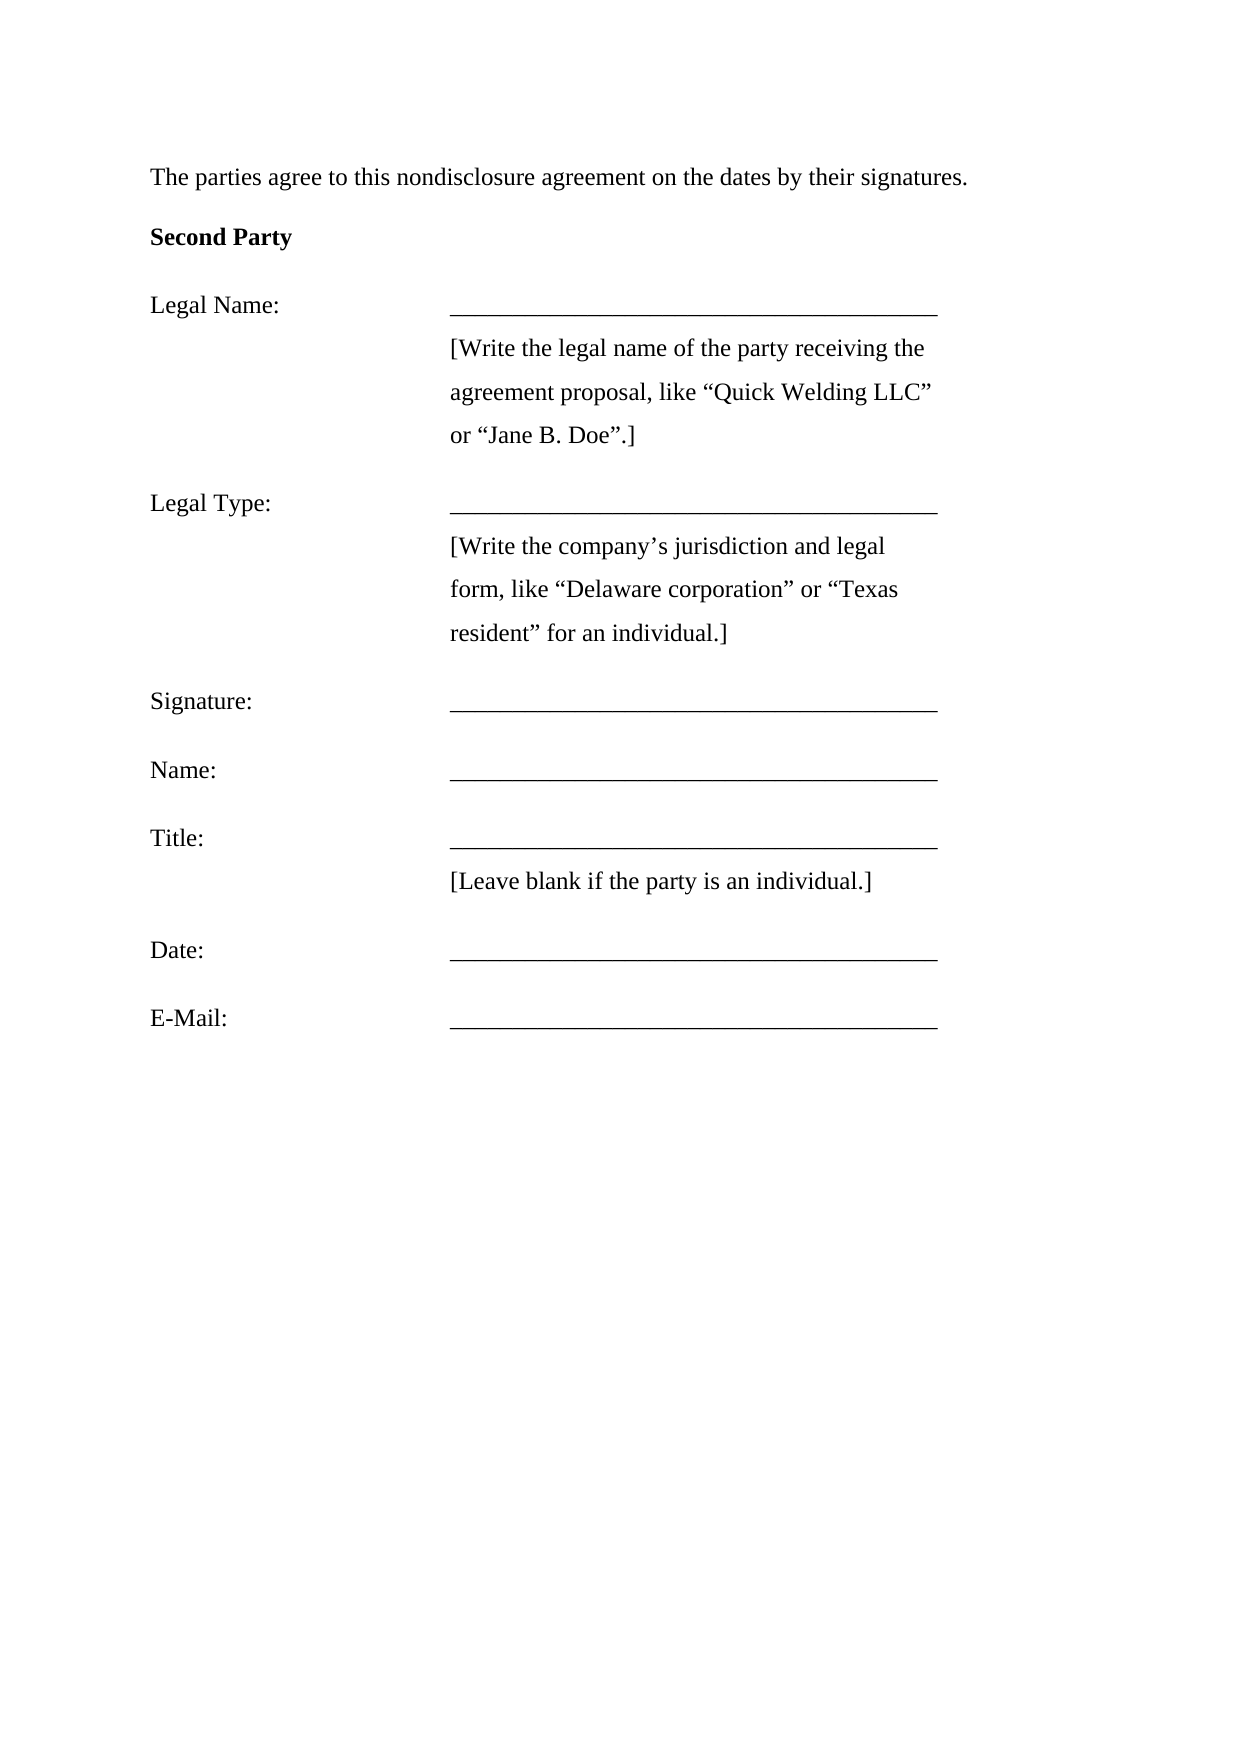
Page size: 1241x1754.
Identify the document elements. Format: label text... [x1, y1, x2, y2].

text Title: _______________________________________ [Leave blank if the party is an individual.] [150, 823, 940, 895]
text Legal Type: _______________________________________ [Write the company’s jurisdiction and legal form, like “Delaware corporation” or “Texas resident” for an individual.] [150, 488, 940, 646]
text Name: _______________________________________ [150, 755, 940, 783]
text E-Mail: _______________________________________ [150, 1003, 940, 1032]
text The parties agree to this nondisclosure agreement on the dates by their signatures. [150, 162, 1090, 191]
text Legal Name: _______________________________________ [Write the legal name of the party receiving the agreement proposal, like “Quick Welding LLC” or “Jane B. Doe”.] [150, 290, 940, 448]
text Second Party [150, 222, 940, 251]
text Date: _______________________________________ [150, 935, 940, 964]
text Signature: _______________________________________ [150, 686, 940, 715]
